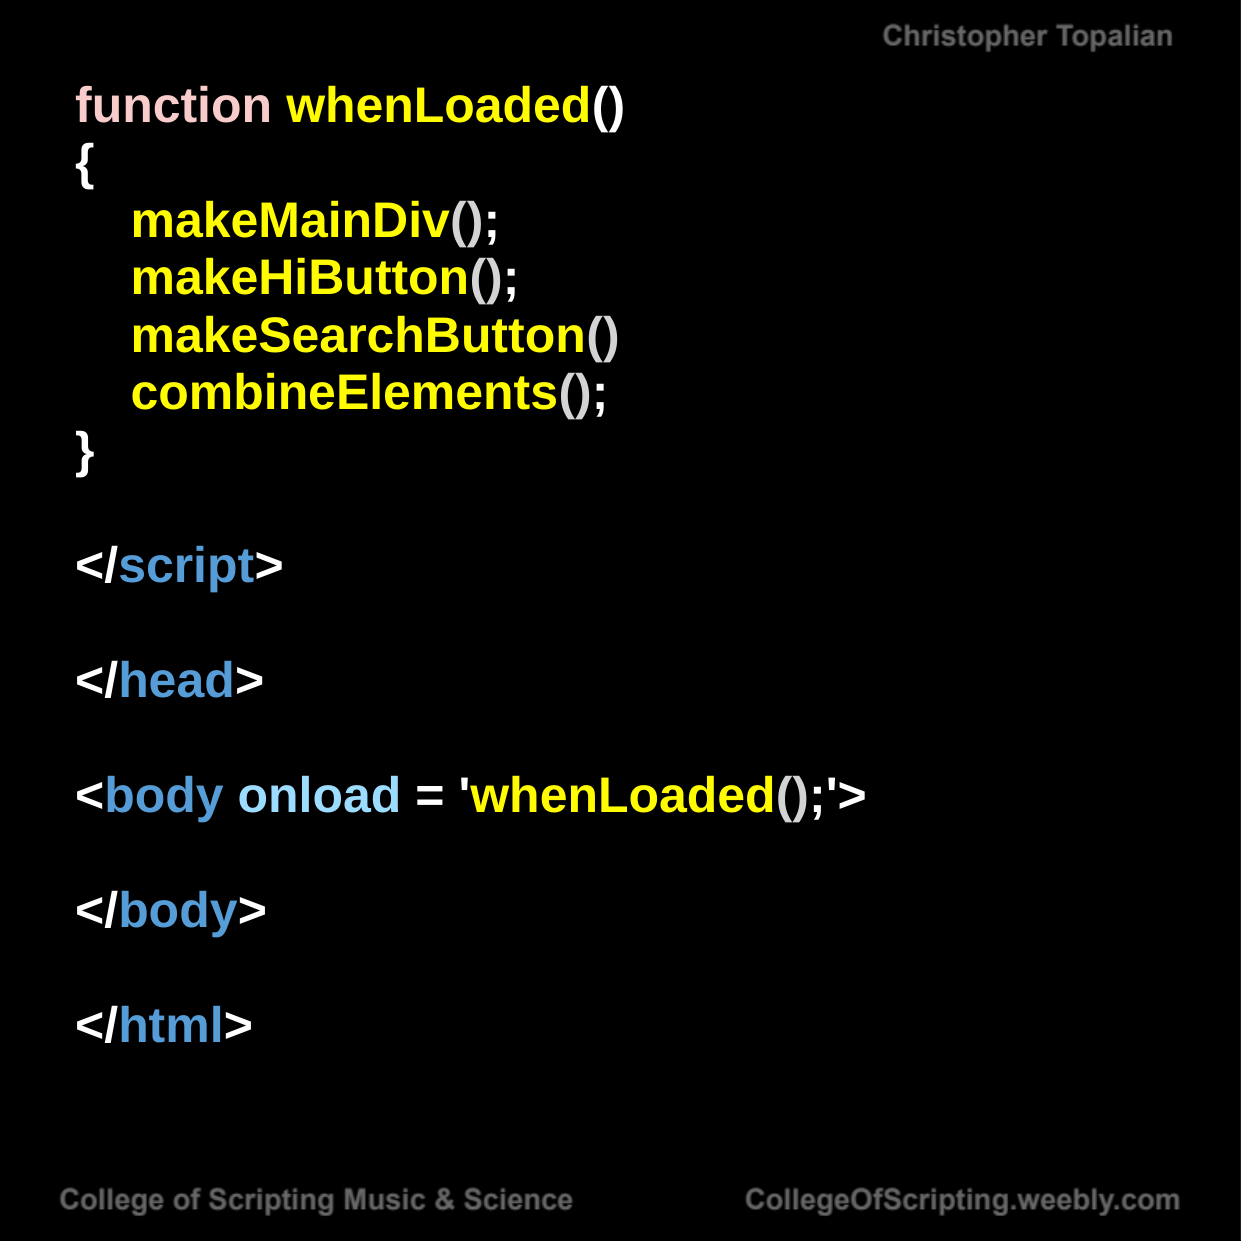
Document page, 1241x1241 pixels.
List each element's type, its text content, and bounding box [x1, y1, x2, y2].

text } [75, 420, 1166, 477]
text </head> [75, 650, 1166, 707]
text </script> [75, 535, 1166, 592]
text function whenLoaded() [75, 75, 1166, 132]
text combineElements(); [75, 362, 1166, 420]
text makeSearchButton() [75, 305, 1166, 362]
text makeHiButton(); [75, 247, 1166, 305]
text makeMainDiv(); [75, 190, 1166, 247]
text </body> [75, 880, 1166, 937]
text </html> [75, 995, 1166, 1052]
text { [75, 132, 1166, 190]
text <body onload = 'whenLoaded();'> [75, 765, 1166, 822]
